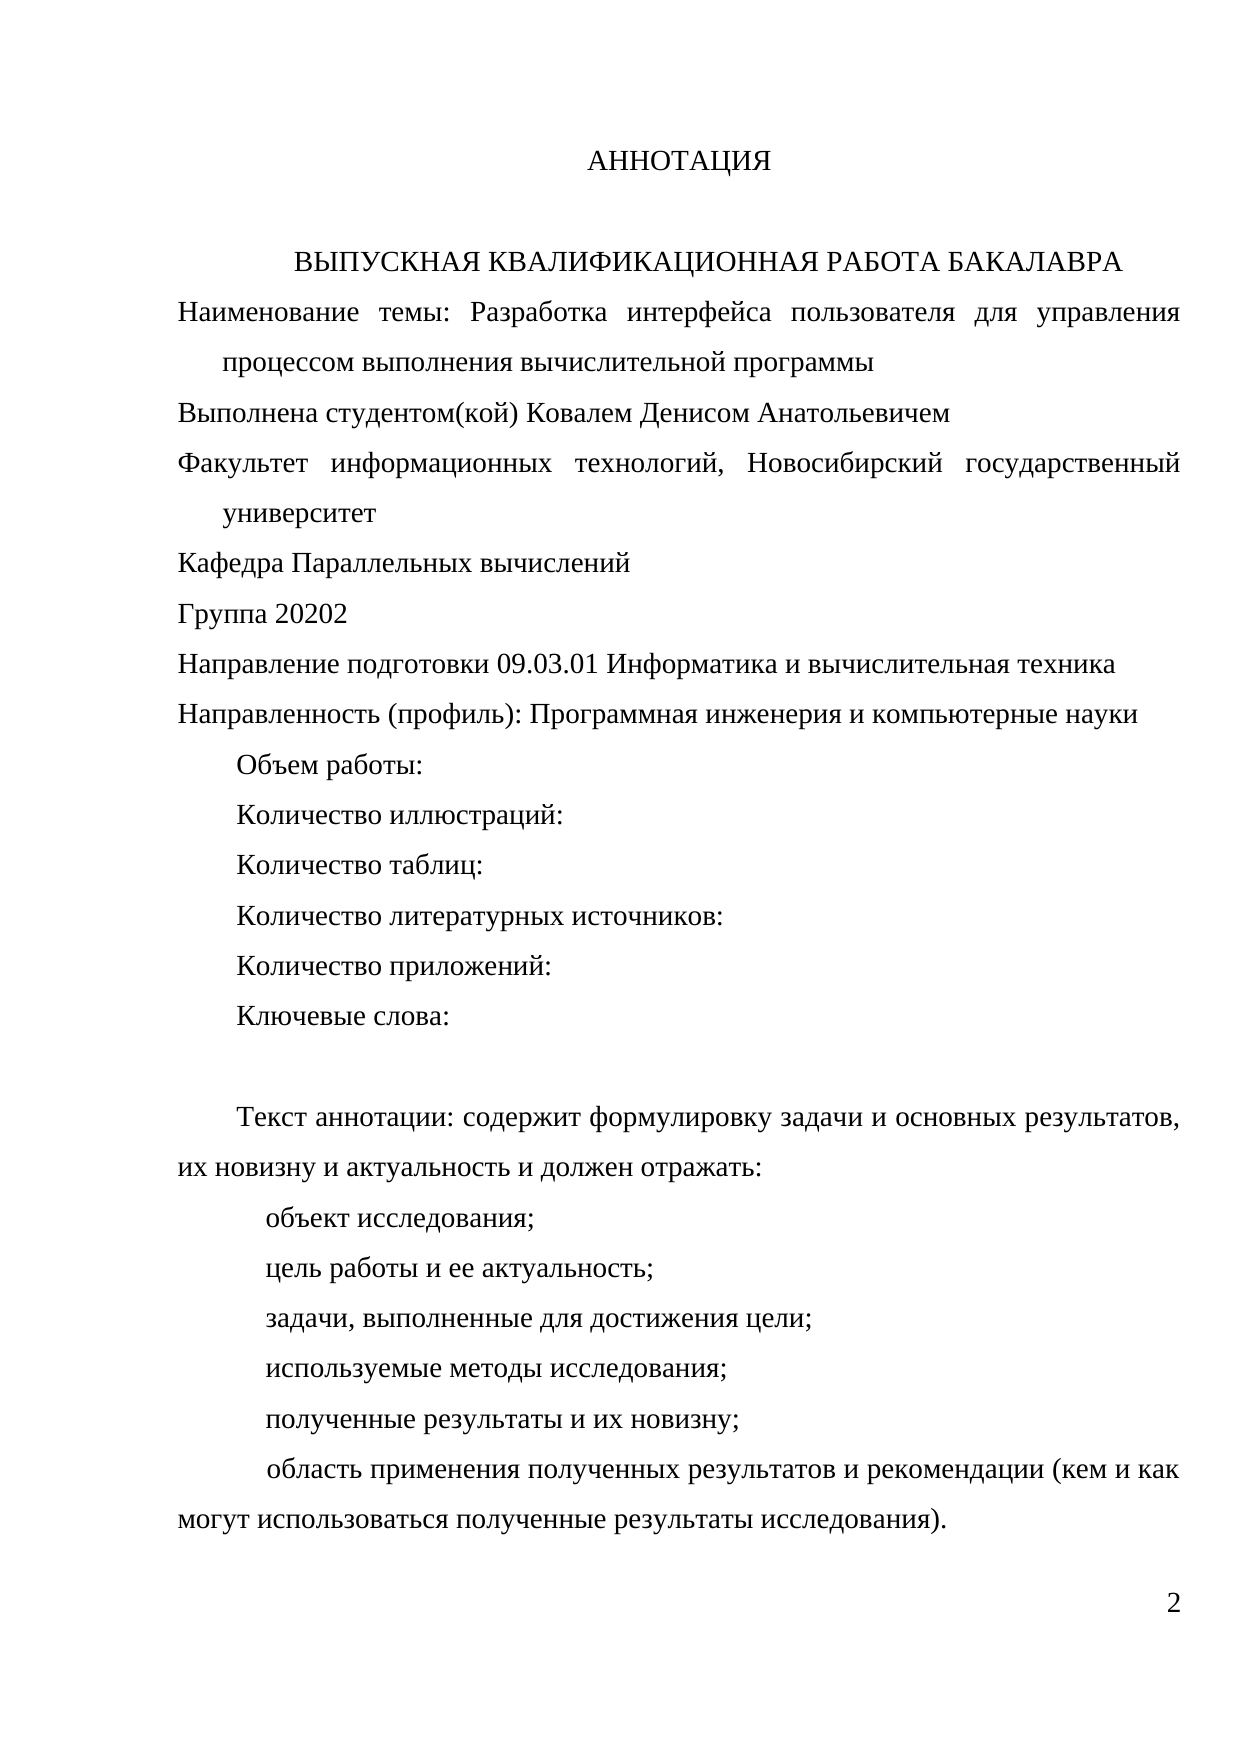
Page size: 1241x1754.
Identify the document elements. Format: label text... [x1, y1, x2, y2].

subtitle Аннотация [177, 143, 1181, 177]
list Выполнена студентом(кой) Ковалем Денисом Анатольевичем [177, 395, 1181, 428]
list Наименование темы: Рaзработка интерфейса пользователя для управления процессом выполнения вычислительной программы [177, 294, 1181, 378]
text Направление подготовки 09.03.01 Информатика и вычислительная техника [177, 646, 1181, 680]
text Количество таблиц: [177, 847, 1181, 881]
text Направленность (профиль): Программная инженерия и компьютерные науки [177, 697, 1181, 730]
text полученные результаты и их новизну; [177, 1401, 1181, 1434]
text ВЫПУСКНАЯ КВАЛИФИКАЦИОННАЯ РАБОТА БАКАЛАВРА [177, 244, 1181, 277]
text используемые методы исследования; [177, 1351, 1181, 1384]
list Кафедра Параллельных вычислений [177, 546, 1181, 579]
text цель работы и ее актуальность; [177, 1250, 1181, 1283]
list Группа 20202 [177, 596, 1181, 629]
text Объем работы: [177, 747, 1181, 780]
text Количество иллюстраций: [177, 797, 1181, 831]
list Факультет информационных технологий, Новосибирский государственный университет [177, 445, 1181, 529]
text Количество литературных источников: [177, 898, 1181, 931]
text Ключевые слова: [177, 998, 1181, 1032]
text Количество приложений: [177, 948, 1181, 982]
text область применения полученных результатов и рекомендации (кем и как могут использоваться полученные результаты исследования). [177, 1451, 1181, 1535]
text задачи, выполненные для достижения цели; [177, 1300, 1181, 1334]
text объект исследования; [177, 1200, 1181, 1233]
text Текст аннотации: содержит формулировку задачи и основных результатов, их новизну и актуальность и должен отражать: [177, 1099, 1181, 1183]
